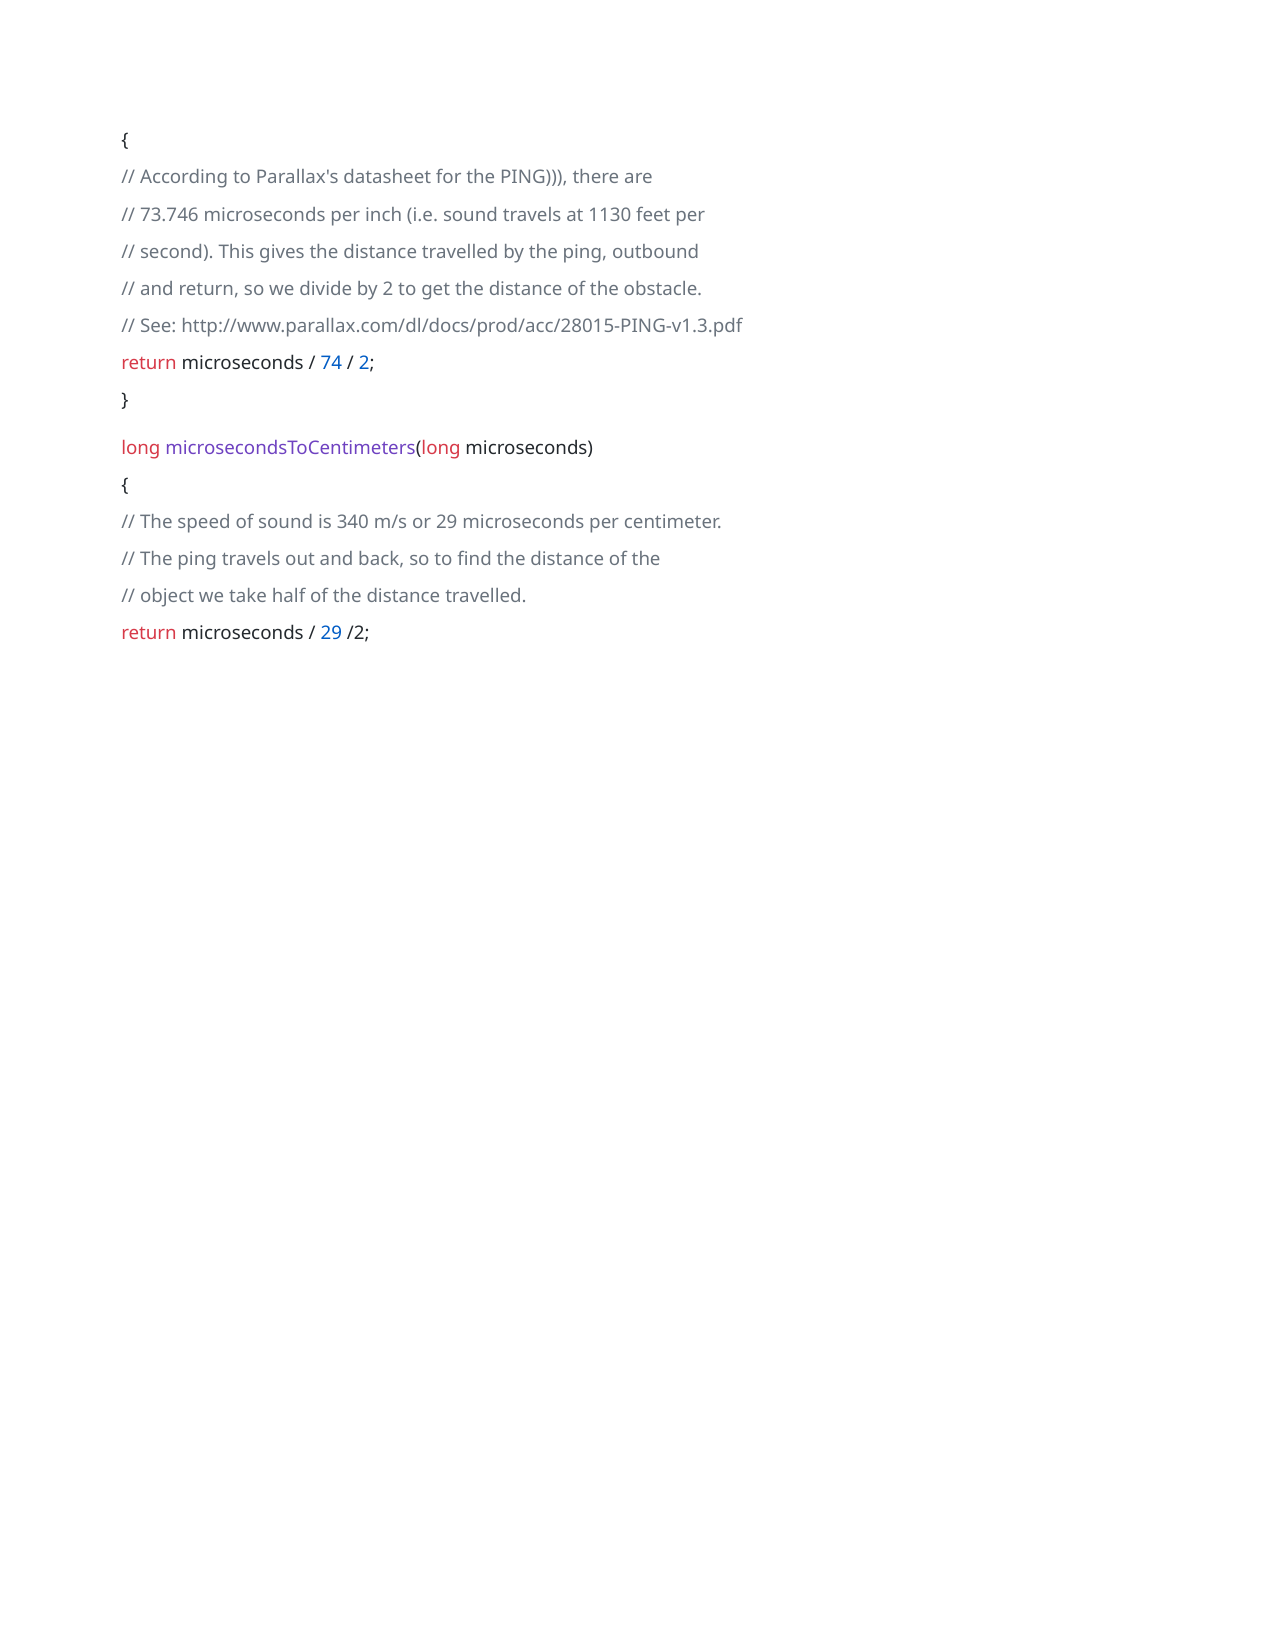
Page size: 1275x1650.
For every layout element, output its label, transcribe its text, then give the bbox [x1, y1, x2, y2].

table_cell return microseconds / 74 / 2; [118, 341, 1061, 378]
table_cell // and return, so we divide by 2 to get the distance of the obstacle. [118, 266, 1061, 303]
table_cell return microseconds / 29 /2; [118, 611, 1061, 648]
table_cell // second). This gives the distance travelled by the ping, outbound [118, 229, 1061, 266]
table_cell // 73.746 microseconds per inch (i.e. sound travels at 1130 feet per [118, 192, 1061, 229]
table_cell // The ping travels out and back, so to find the distance of the [118, 537, 1061, 574]
table_cell [118, 415, 1061, 425]
table_cell { [118, 463, 1061, 499]
table_cell } [118, 378, 1061, 415]
table_cell long microsecondsToCentimeters(long microseconds) [118, 425, 1061, 462]
table_cell // According to Parallax's datasheet for the PING))), there are [118, 155, 1061, 192]
table_cell // See: http://www.parallax.com/dl/docs/prod/acc/28015-PING-v1.3.pdf [118, 304, 1061, 341]
table_cell { [118, 118, 1061, 155]
table_cell // object we take half of the distance travelled. [118, 574, 1061, 611]
table_cell // The speed of sound is 340 m/s or 29 microseconds per centimeter. [118, 500, 1061, 537]
